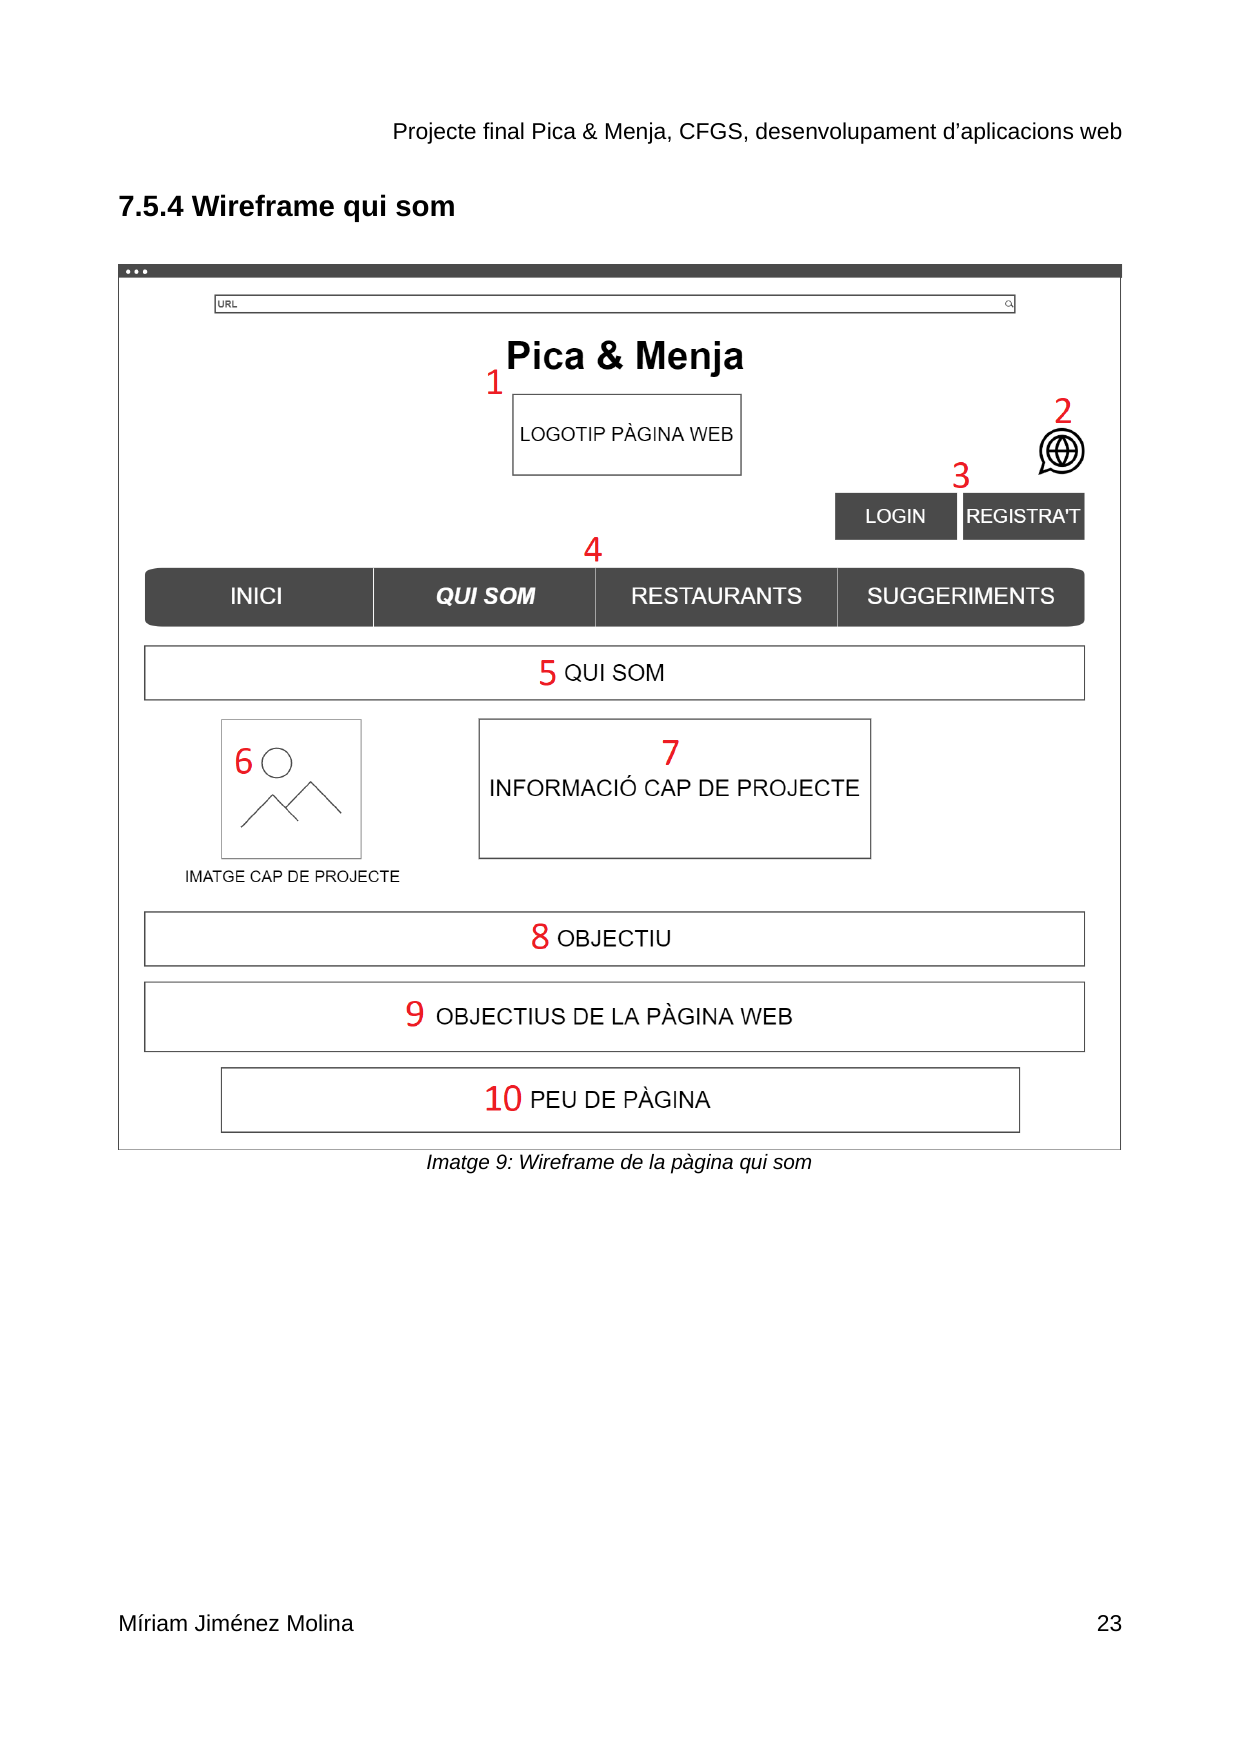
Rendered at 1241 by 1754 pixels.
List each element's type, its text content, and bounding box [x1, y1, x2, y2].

subtitle 7.5.4 Wireframe qui som [118, 188, 1122, 222]
picture [118, 264, 1123, 1150]
text Imatge 9: Wireframe de la pàgina qui som [118, 1150, 1122, 1173]
